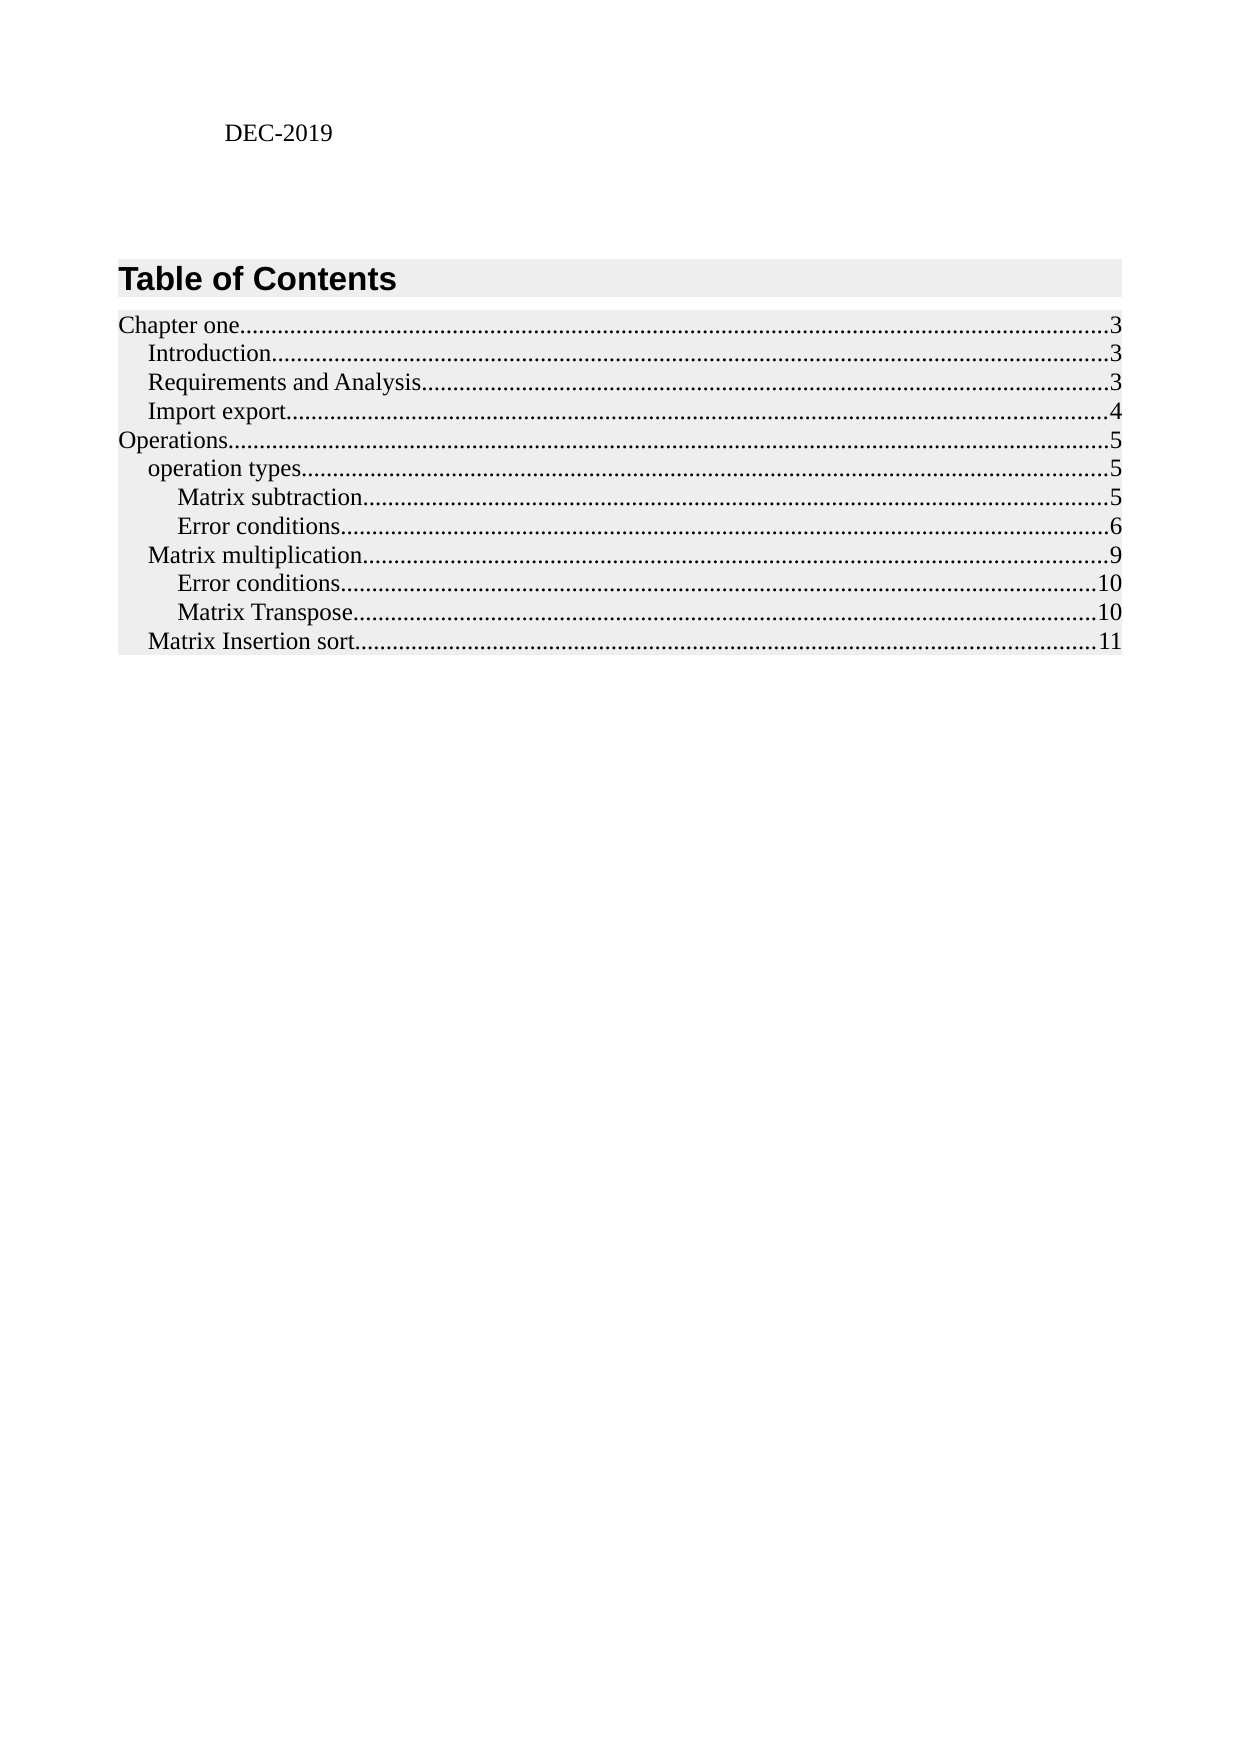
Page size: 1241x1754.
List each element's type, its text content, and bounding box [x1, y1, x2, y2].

text Matrix multiplication 9 [148, 540, 1122, 568]
text Matrix Transpose 10 [177, 597, 1122, 626]
text operation types 5 [148, 453, 1122, 482]
text Error conditions 6 [177, 511, 1122, 540]
text Operations 5 [118, 425, 1122, 453]
text Error conditions 10 [177, 568, 1122, 597]
text Introduction 3 [148, 338, 1122, 367]
text Import export 4 [148, 396, 1122, 425]
text Matrix subtraction 5 [177, 482, 1122, 511]
subtitle Table of Contents [118, 259, 1122, 297]
text Chapter one 3 [118, 310, 1122, 338]
text Matrix Insertion sort 11 [148, 626, 1122, 655]
text Requirements and Analysis 3 [148, 367, 1122, 396]
